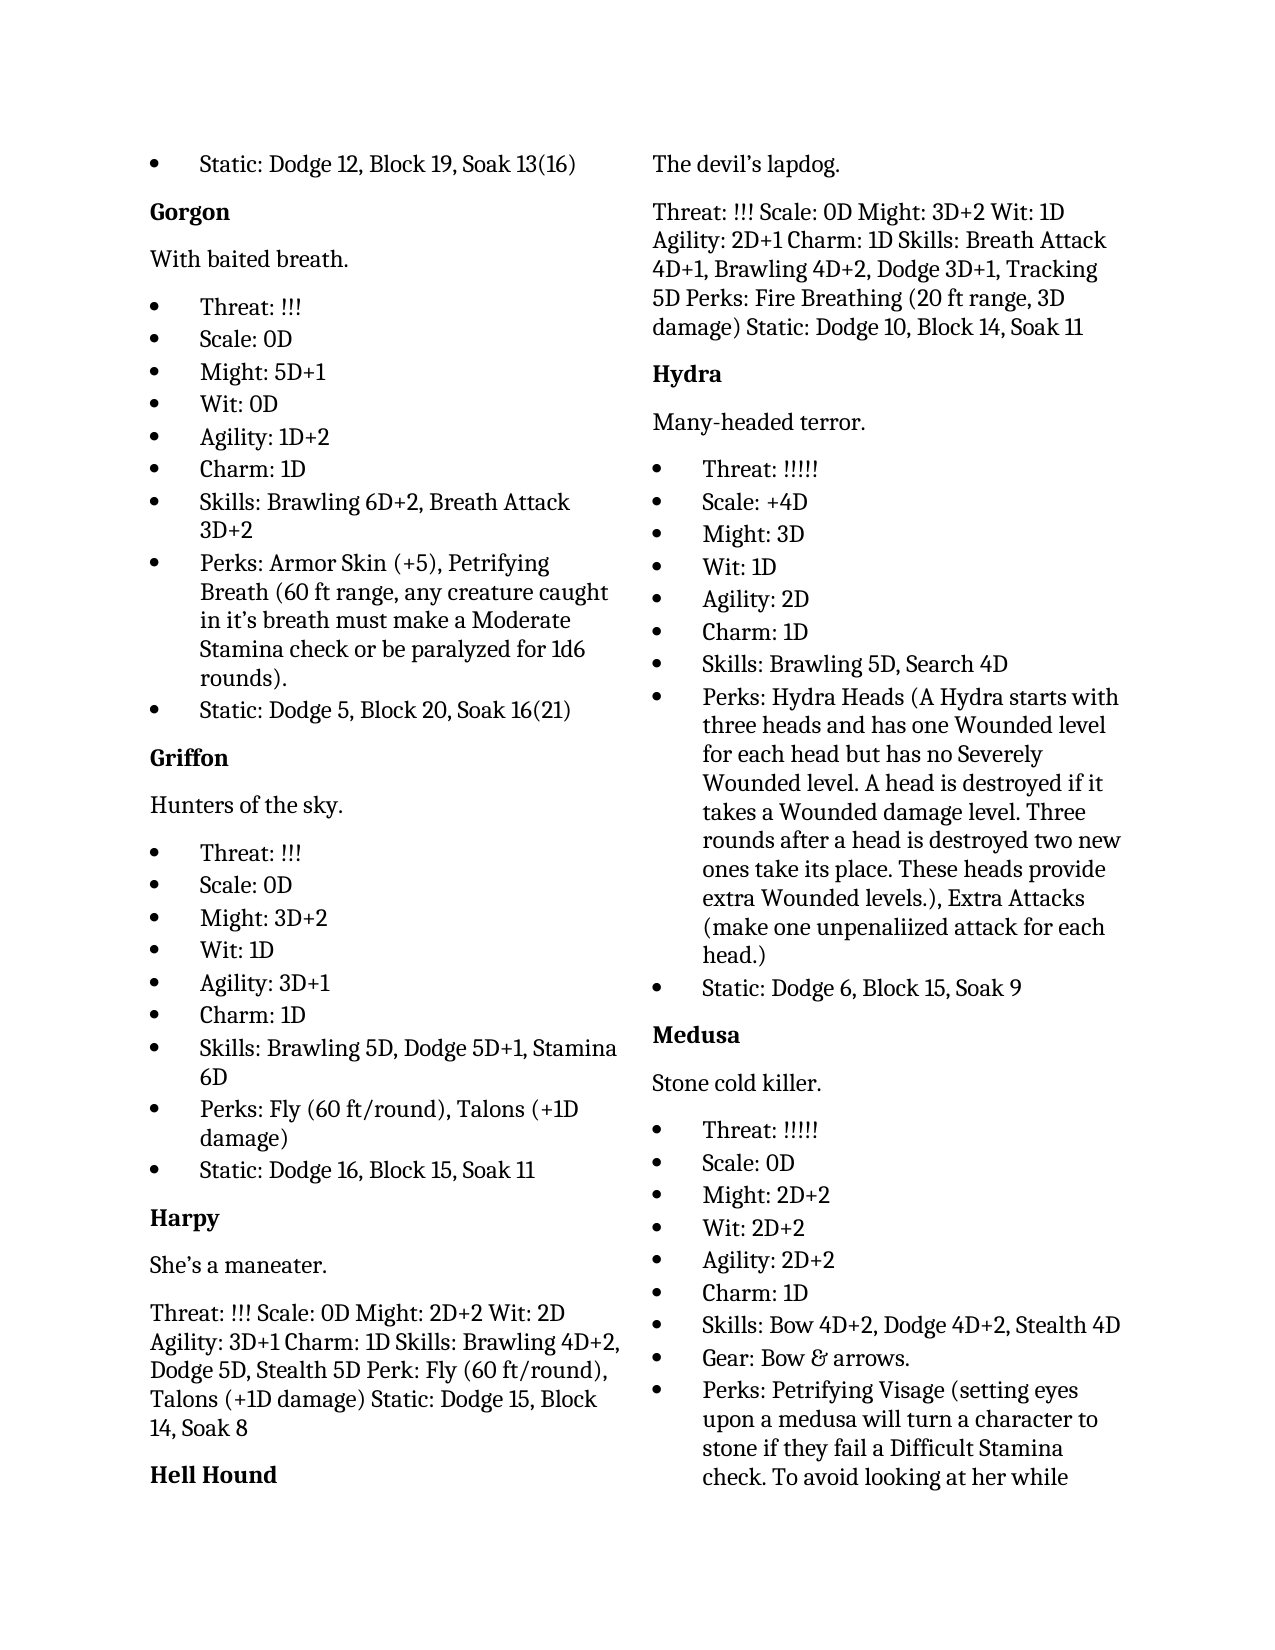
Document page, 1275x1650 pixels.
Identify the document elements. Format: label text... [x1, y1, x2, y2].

list Scale: +4D [652, 487, 1125, 516]
list Charm: 1D [150, 1001, 622, 1030]
list Wit: 1D [150, 936, 622, 965]
list Threat: !!!!! [652, 455, 1125, 484]
list Might: 3D [652, 520, 1125, 549]
list Threat: !!! [150, 292, 622, 321]
list Skills: Bow 4D+2, Dodge 4D+2, Stealth 4D [652, 1311, 1125, 1340]
list Charm: 1D [652, 1279, 1125, 1307]
text Hydra [652, 360, 1125, 389]
list Threat: !!! [150, 839, 622, 867]
text Threat: !!! Scale: 0D Might: 3D+2 Wit: 1D Agility: 2D+1 Charm: 1D Skills: Breath Attack 4D+1, Brawling 4D+2, Dodge 3D+1, Tracking 5D Perks: Fire Breathing (20 ft range, 3D damage) Static: Dodge 10, Block 14, Soak 11 [652, 197, 1125, 341]
text Hunters of the sky. [150, 791, 622, 820]
list Charm: 1D [150, 455, 622, 484]
list Perks: Armor Skin (+5), Petrifying Breath (60 ft range, any creature caught in it’s breath must make a Moderate Stamina check or be paralyzed for 1d6 rounds). [150, 549, 622, 692]
text Many-headed terror. [652, 407, 1125, 436]
text Gorgon [150, 197, 622, 226]
list Might: 5D+1 [150, 357, 622, 386]
list Scale: 0D [150, 871, 622, 900]
text Harpy [150, 1204, 622, 1232]
list Static: Dodge 5, Block 20, Soak 16(21) [150, 696, 622, 725]
text The devil’s lapdog. [652, 150, 1125, 179]
text Hell Hound [150, 1461, 622, 1490]
text She’s a maneater. [150, 1251, 622, 1280]
text Medusa [652, 1021, 1125, 1050]
list Wit: 0D [150, 390, 622, 419]
list Static: Dodge 6, Block 15, Soak 9 [652, 974, 1125, 1002]
list Agility: 3D+1 [150, 969, 622, 997]
list Agility: 1D+2 [150, 422, 622, 451]
list Scale: 0D [150, 325, 622, 354]
list Might: 3D+2 [150, 904, 622, 932]
text With baited breath. [150, 245, 622, 274]
list Threat: !!!!! [652, 1116, 1125, 1145]
list Wit: 2D+2 [652, 1214, 1125, 1242]
list Agility: 2D [652, 585, 1125, 614]
list Perks: Hydra Heads (A Hydra starts with three heads and has one Wounded level for each head but has no Severely Wounded level. A head is destroyed if it takes a Wounded damage level. Three rounds after a head is destroyed two new ones take its place. These heads provide extra Wounded levels.), Extra Attacks (make one unpenaliized attack for each head.) [652, 682, 1125, 970]
list Might: 2D+2 [652, 1181, 1125, 1210]
list Perks: Petrifying Visage (setting eyes upon a medusa will turn a character to stone if they fail a Difficult Stamina check. To avoid looking at her while [652, 1376, 1125, 1491]
list Agility: 2D+2 [652, 1246, 1125, 1275]
list Scale: 0D [652, 1149, 1125, 1177]
list Charm: 1D [652, 617, 1125, 646]
list Skills: Brawling 6D+2, Breath Attack 3D+2 [150, 487, 622, 545]
list Static: Dodge 12, Block 19, Soak 13(16) [150, 150, 622, 179]
list Wit: 1D [652, 552, 1125, 581]
text Griffon [150, 744, 622, 772]
list Static: Dodge 16, Block 15, Soak 11 [150, 1156, 622, 1185]
text Stone cold killer. [652, 1069, 1125, 1097]
list Skills: Brawling 5D, Search 4D [652, 650, 1125, 679]
list Gear: Bow & arrows. [652, 1344, 1125, 1372]
text Threat: !!! Scale: 0D Might: 2D+2 Wit: 2D Agility: 3D+1 Charm: 1D Skills: Brawling 4D+2, Dodge 5D, Stealth 5D Perk: Fly (60 ft/round), Talons (+1D damage) Static: Dodge 15, Block 14, Soak 8 [150, 1299, 622, 1442]
list Perks: Fly (60 ft/round), Talons (+1D damage) [150, 1095, 622, 1152]
list Skills: Brawling 5D, Dodge 5D+1, Stamina 6D [150, 1034, 622, 1091]
